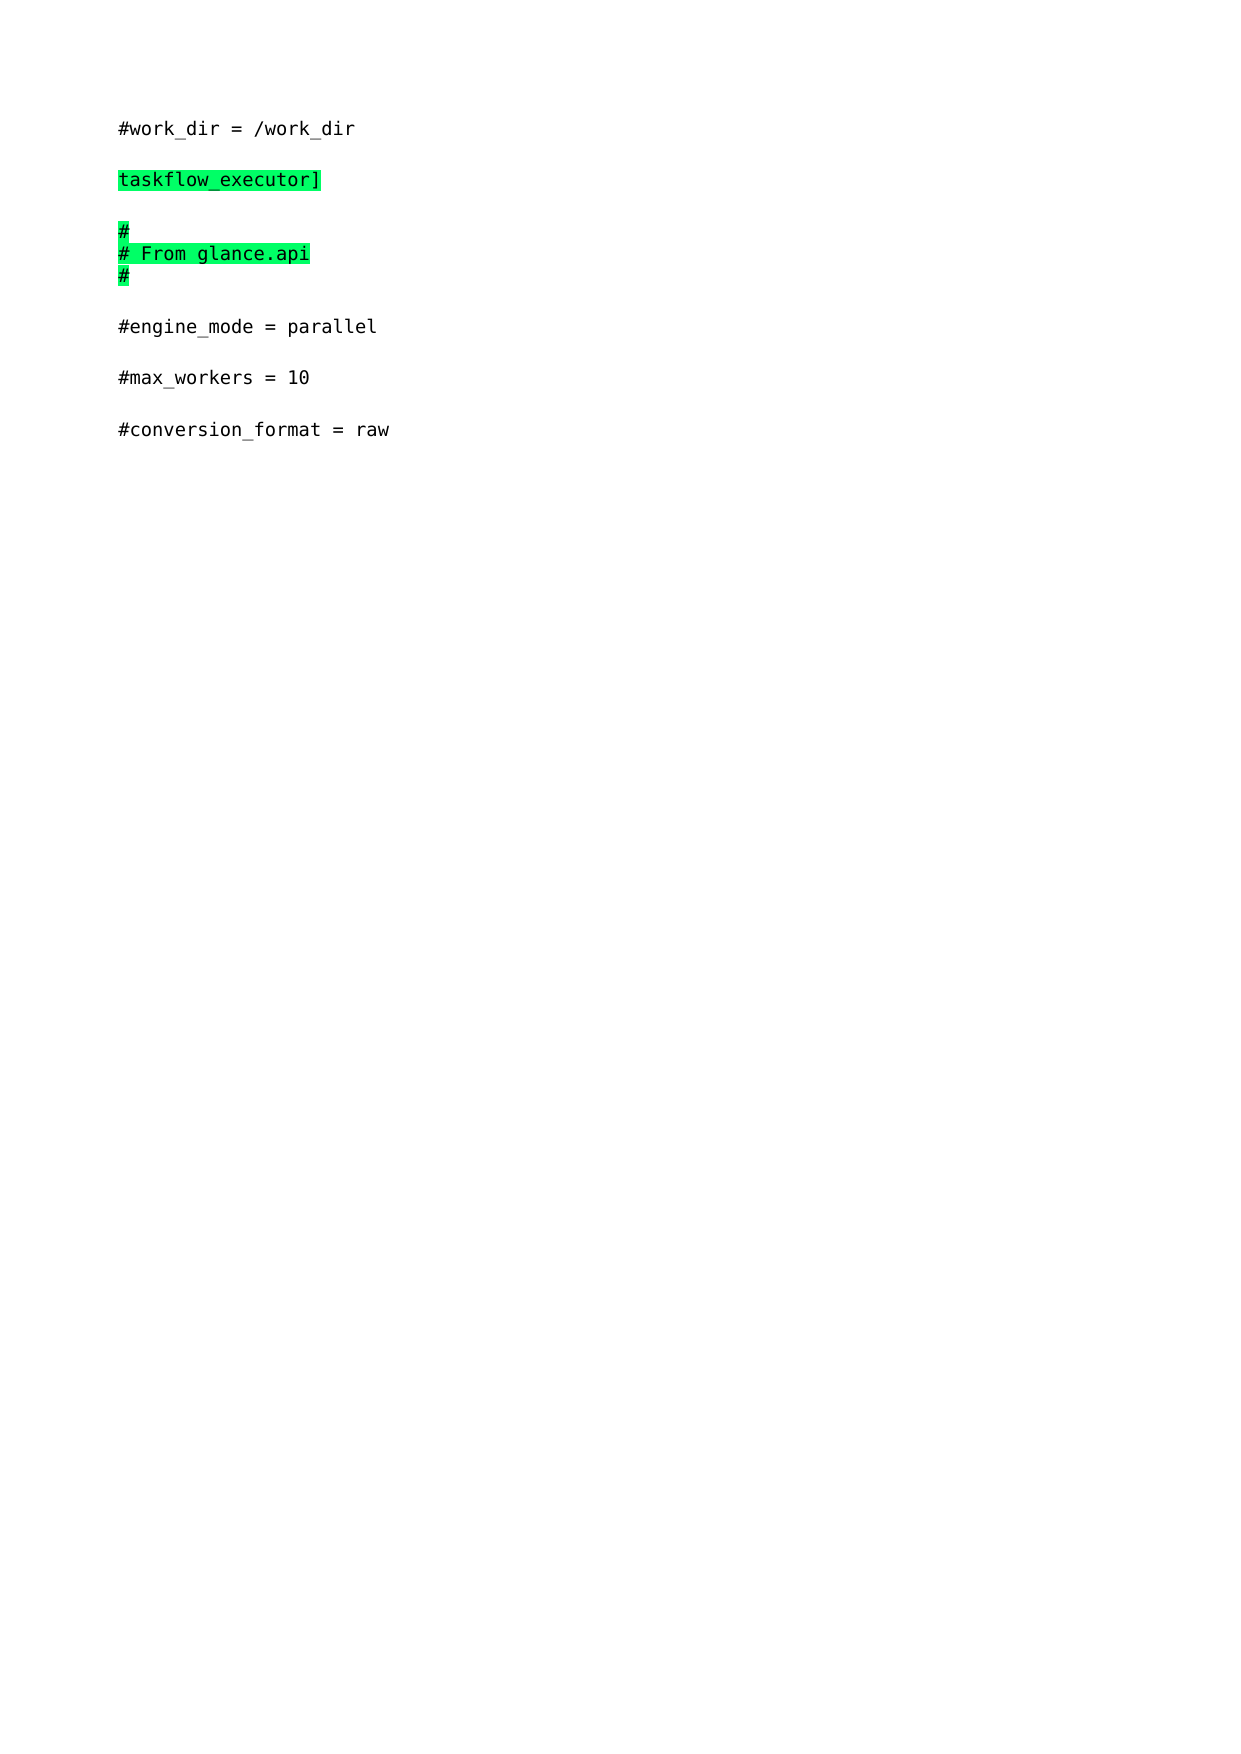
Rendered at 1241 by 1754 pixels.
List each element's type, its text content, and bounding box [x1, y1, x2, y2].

text # From glance.api [118, 243, 1122, 264]
text # [118, 264, 1122, 286]
text # [118, 221, 1122, 243]
text #engine_mode = parallel [118, 316, 1122, 338]
text #conversion_format = raw [118, 419, 1122, 441]
text taskflow_executor] [118, 169, 1122, 191]
text #work_dir = /work_dir [118, 118, 1122, 140]
text #max_workers = 10 [118, 367, 1122, 389]
